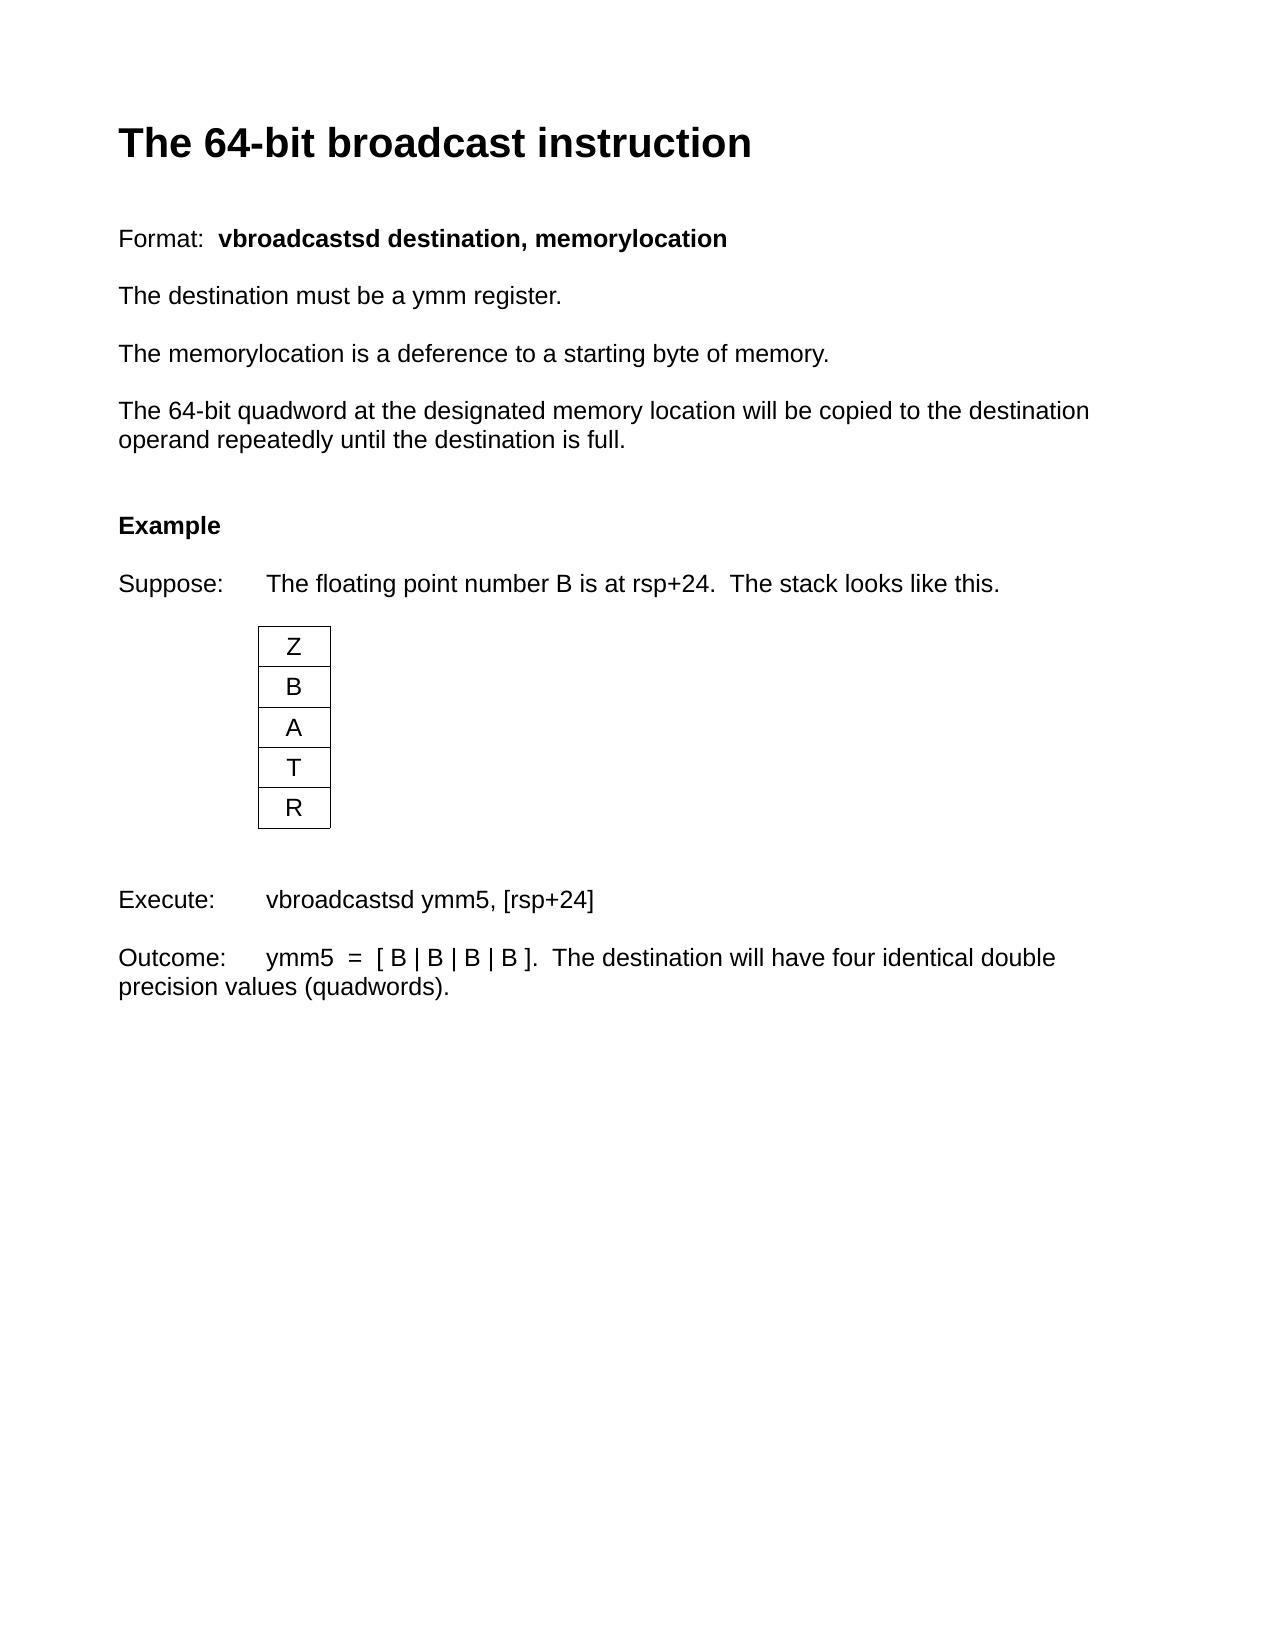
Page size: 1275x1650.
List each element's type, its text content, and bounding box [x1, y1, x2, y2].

text Format: vbroadcastsd destination, memorylocation [118, 223, 1157, 252]
text Example [118, 511, 1157, 540]
text The 64-bit broadcast instruction [118, 118, 1157, 166]
table_cell R [259, 788, 330, 828]
table_cell B [259, 667, 330, 707]
text Execute: vbroadcastsd ymm5, [rsp+24] [118, 885, 1157, 914]
table_header Z [259, 627, 330, 666]
table_cell T [259, 748, 330, 787]
text The 64-bit quadword at the designated memory location will be copied to the destination operand repeatedly until the destination is full. [118, 396, 1157, 453]
text The memorylocation is a deference to a starting byte of memory. [118, 338, 1157, 367]
text Suppose: The floating point number B is at rsp+24. The stack looks like this. [118, 568, 1157, 597]
text The destination must be a ymm register. [118, 281, 1157, 310]
table_cell A [259, 708, 330, 747]
text Outcome: ymm5 = [ B | B | B | B ]. The destination will have four identical double precision values (quadwords). [118, 943, 1157, 1000]
